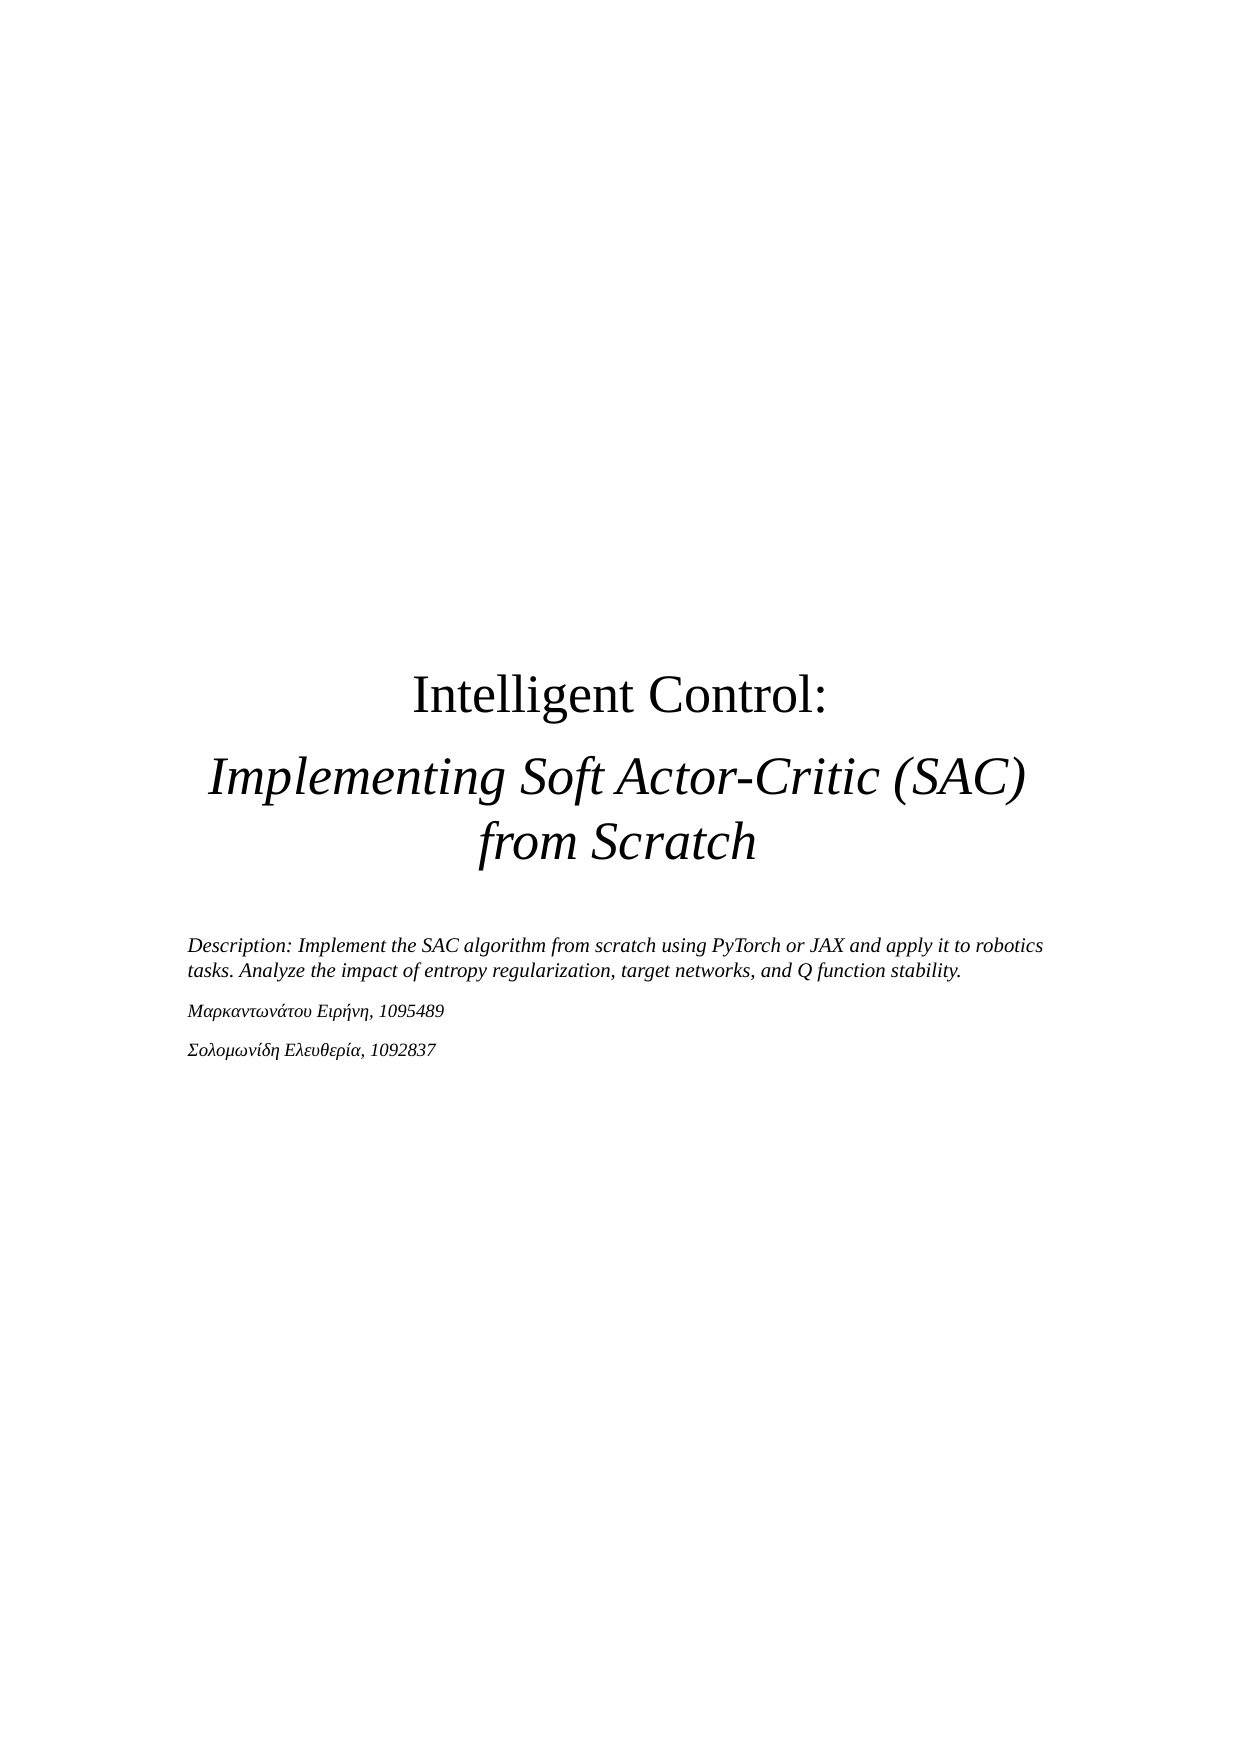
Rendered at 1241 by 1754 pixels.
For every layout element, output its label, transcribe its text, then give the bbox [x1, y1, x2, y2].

text Μαρκαντωνάτου Ειρήνη, 1095489 [187, 1000, 1053, 1022]
text Description: Implement the SAC algorithm from scratch using PyTorch or JAX and apply it to robotics tasks. Analyze the impact of entropy regularization, target networks, and Q function stability. [187, 933, 1053, 982]
text Implementing Soft Actor-Critic (SAC) from Scratch [187, 744, 1053, 871]
text Σολομωνίδη Ελευθερία, 1092837 [187, 1039, 1053, 1061]
text Intelligent Control: [187, 662, 1053, 724]
